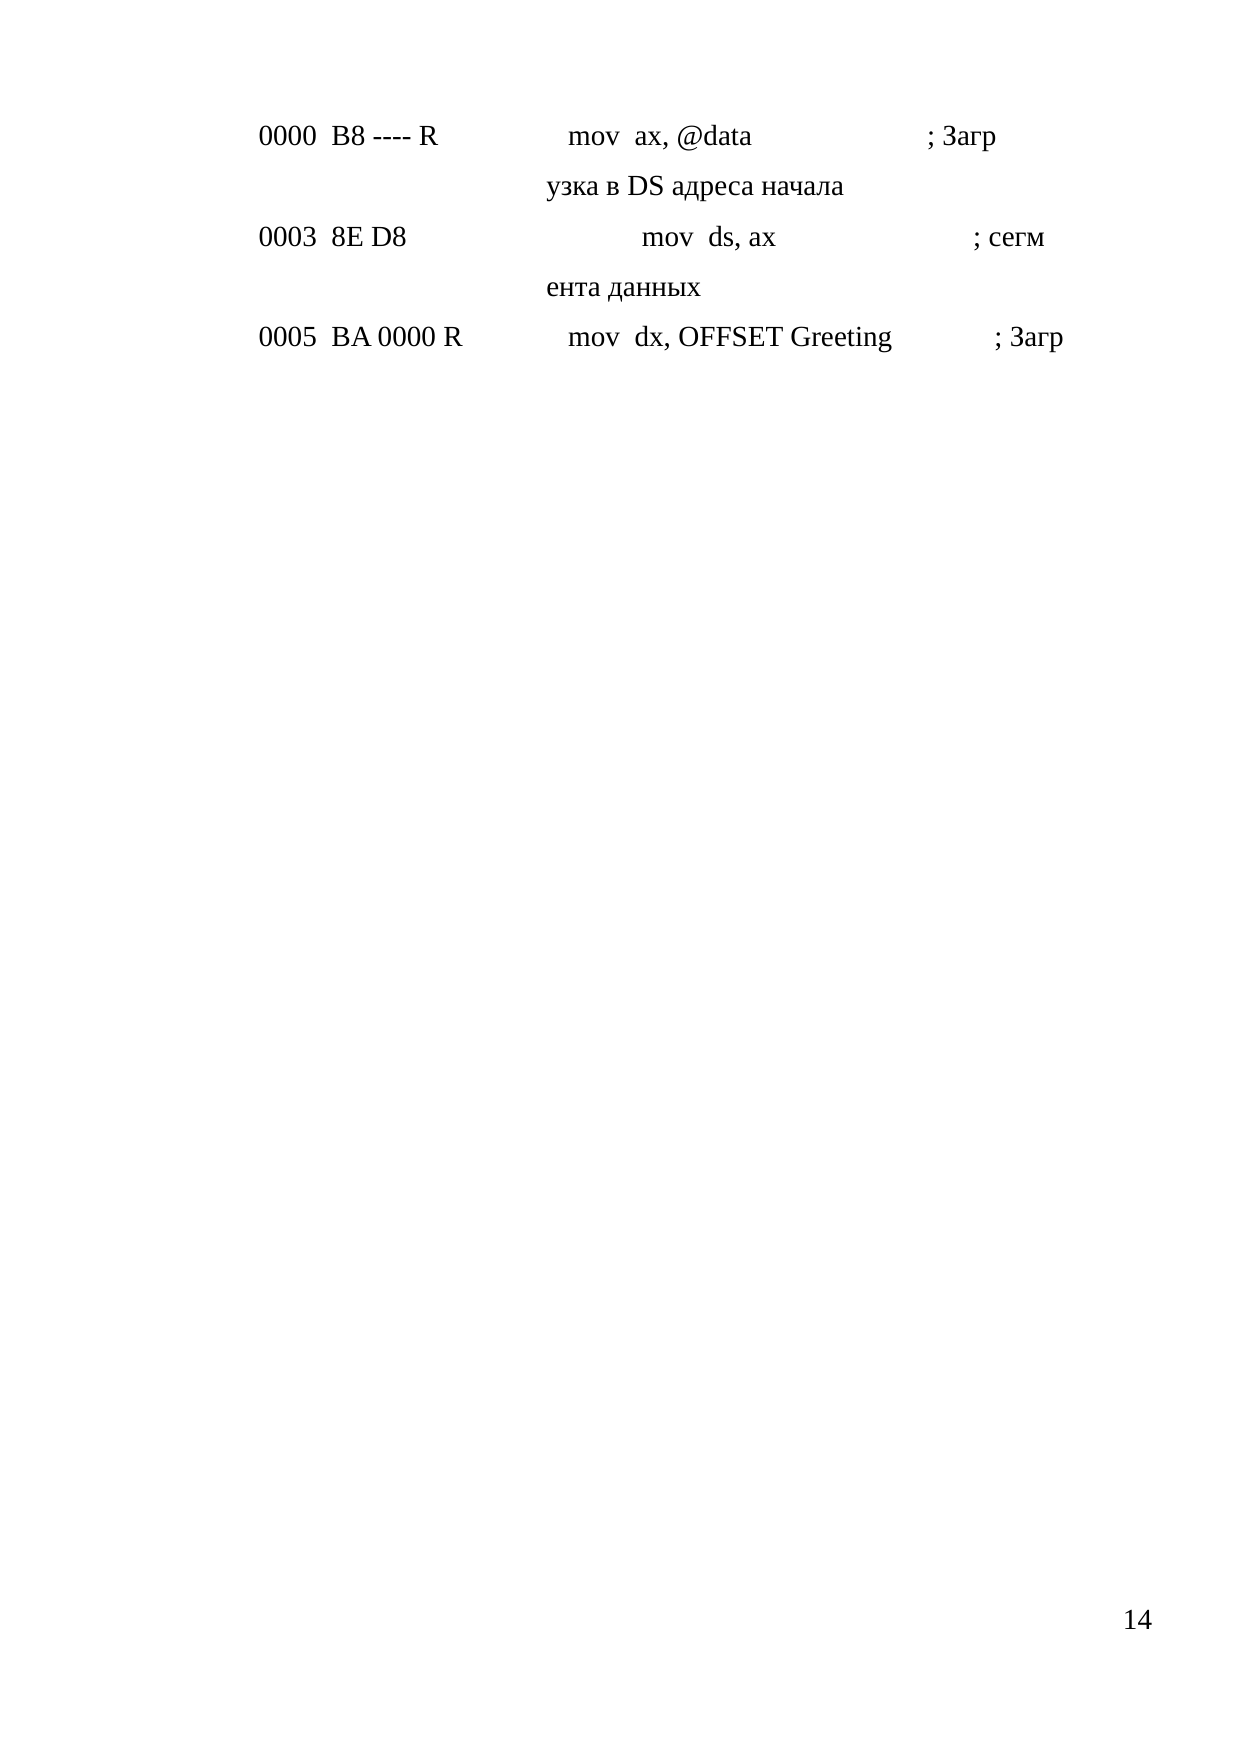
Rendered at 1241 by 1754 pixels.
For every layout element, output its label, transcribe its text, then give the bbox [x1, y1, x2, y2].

text 0003 8E D8 mov ds, ax ; сегм [177, 219, 1152, 252]
text узка в DS адреса начала [177, 168, 1152, 202]
text ента данных [177, 269, 1152, 303]
text 0005 BA 0000 R mov dx, OFFSET Greeting ; Загр [177, 319, 1152, 353]
text 0000 B8 ---- R mov ax, @data ; Загр [177, 118, 1152, 152]
